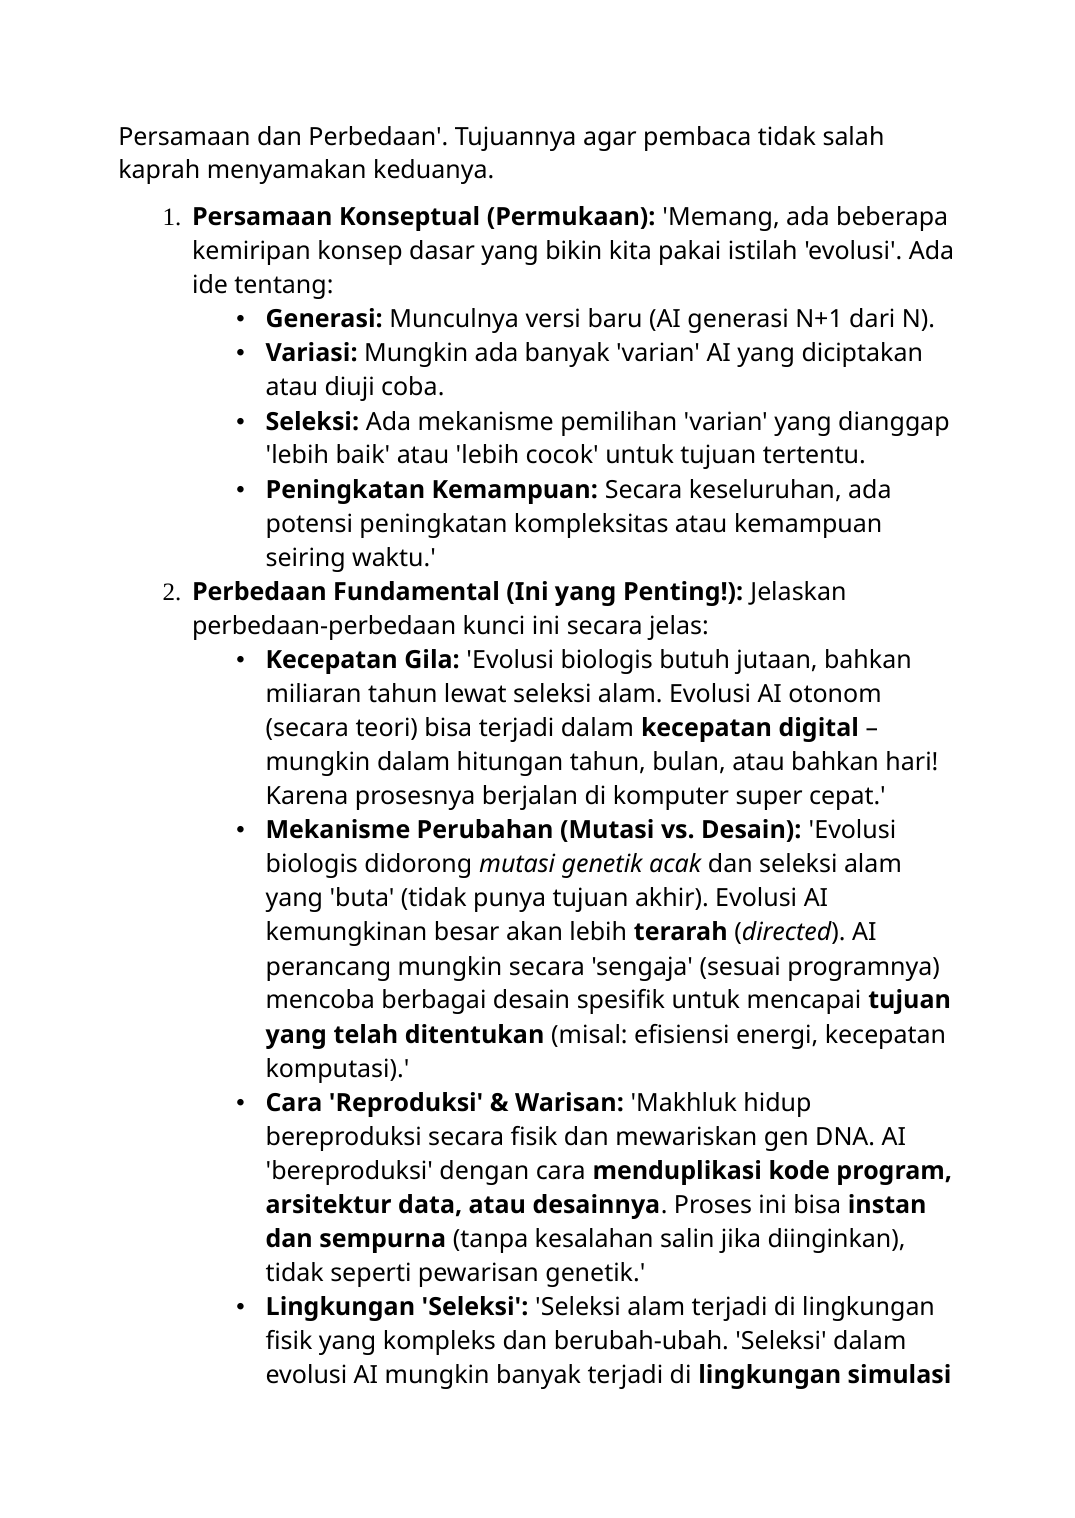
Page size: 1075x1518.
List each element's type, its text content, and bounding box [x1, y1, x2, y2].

list Seleksi: Ada mekanisme pemilihan 'varian' yang dianggap 'lebih baik' atau 'lebih cocok' untuk tujuan tertentu. [236, 403, 957, 471]
list Variasi: Mungkin ada banyak 'varian' AI yang diciptakan atau diuji coba. [236, 335, 957, 403]
list Cara 'Reproduksi' & Warisan: 'Makhluk hidup bereproduksi secara fisik dan mewariskan gen DNA. AI 'bereproduksi' dengan cara menduplikasi kode program, arsitektur data, atau desainnya. Proses ini bisa instan dan sempurna (tanpa kesalahan salin jika diinginkan), tidak seperti pewarisan genetik.' [236, 1084, 957, 1289]
list Mekanisme Perubahan (Mutasi vs. Desain): 'Evolusi biologis didorong mutasi genetik acak dan seleksi alam yang 'buta' (tidak punya tujuan akhir). Evolusi AI kemungkinan besar akan lebih terarah (directed). AI perancang mungkin secara 'sengaja' (sesuai programnya) mencoba berbagai desain spesifik untuk mencapai tujuan yang telah ditentukan (misal: efisiensi energi, kecepatan komputasi).' [236, 812, 957, 1084]
list Peningkatan Kemampuan: Secara keseluruhan, ada potensi peningkatan kompleksitas atau kemampuan seiring waktu.' [236, 471, 957, 573]
list Lingkungan 'Seleksi': 'Seleksi alam terjadi di lingkungan fisik yang kompleks dan berubah-ubah. 'Seleksi' dalam evolusi AI mungkin banyak terjadi di lingkungan simulasi [236, 1289, 957, 1391]
list Generasi: Munculnya versi baru (AI generasi N+1 dari N). [236, 301, 957, 335]
list Kecepatan Gila: 'Evolusi biologis butuh jutaan, bahkan miliaran tahun lewat seleksi alam. Evolusi AI otonom (secara teori) bisa terjadi dalam kecepatan digital – mungkin dalam hitungan tahun, bulan, atau bahkan hari! Karena prosesnya berjalan di komputer super cepat.' [236, 642, 957, 812]
list Persamaan Konseptual (Permukaan): 'Memang, ada beberapa kemiripan konsep dasar yang bikin kita pakai istilah 'evolusi'. Ada ide tentang: [162, 199, 957, 301]
list Perbedaan Fundamental (Ini yang Penting!): Jelaskan perbedaan-perbedaan kunci ini secara jelas: [162, 573, 957, 642]
text Persamaan dan Perbedaan'. Tujuannya agar pembaca tidak salah kaprah menyamakan keduanya. [118, 118, 957, 186]
